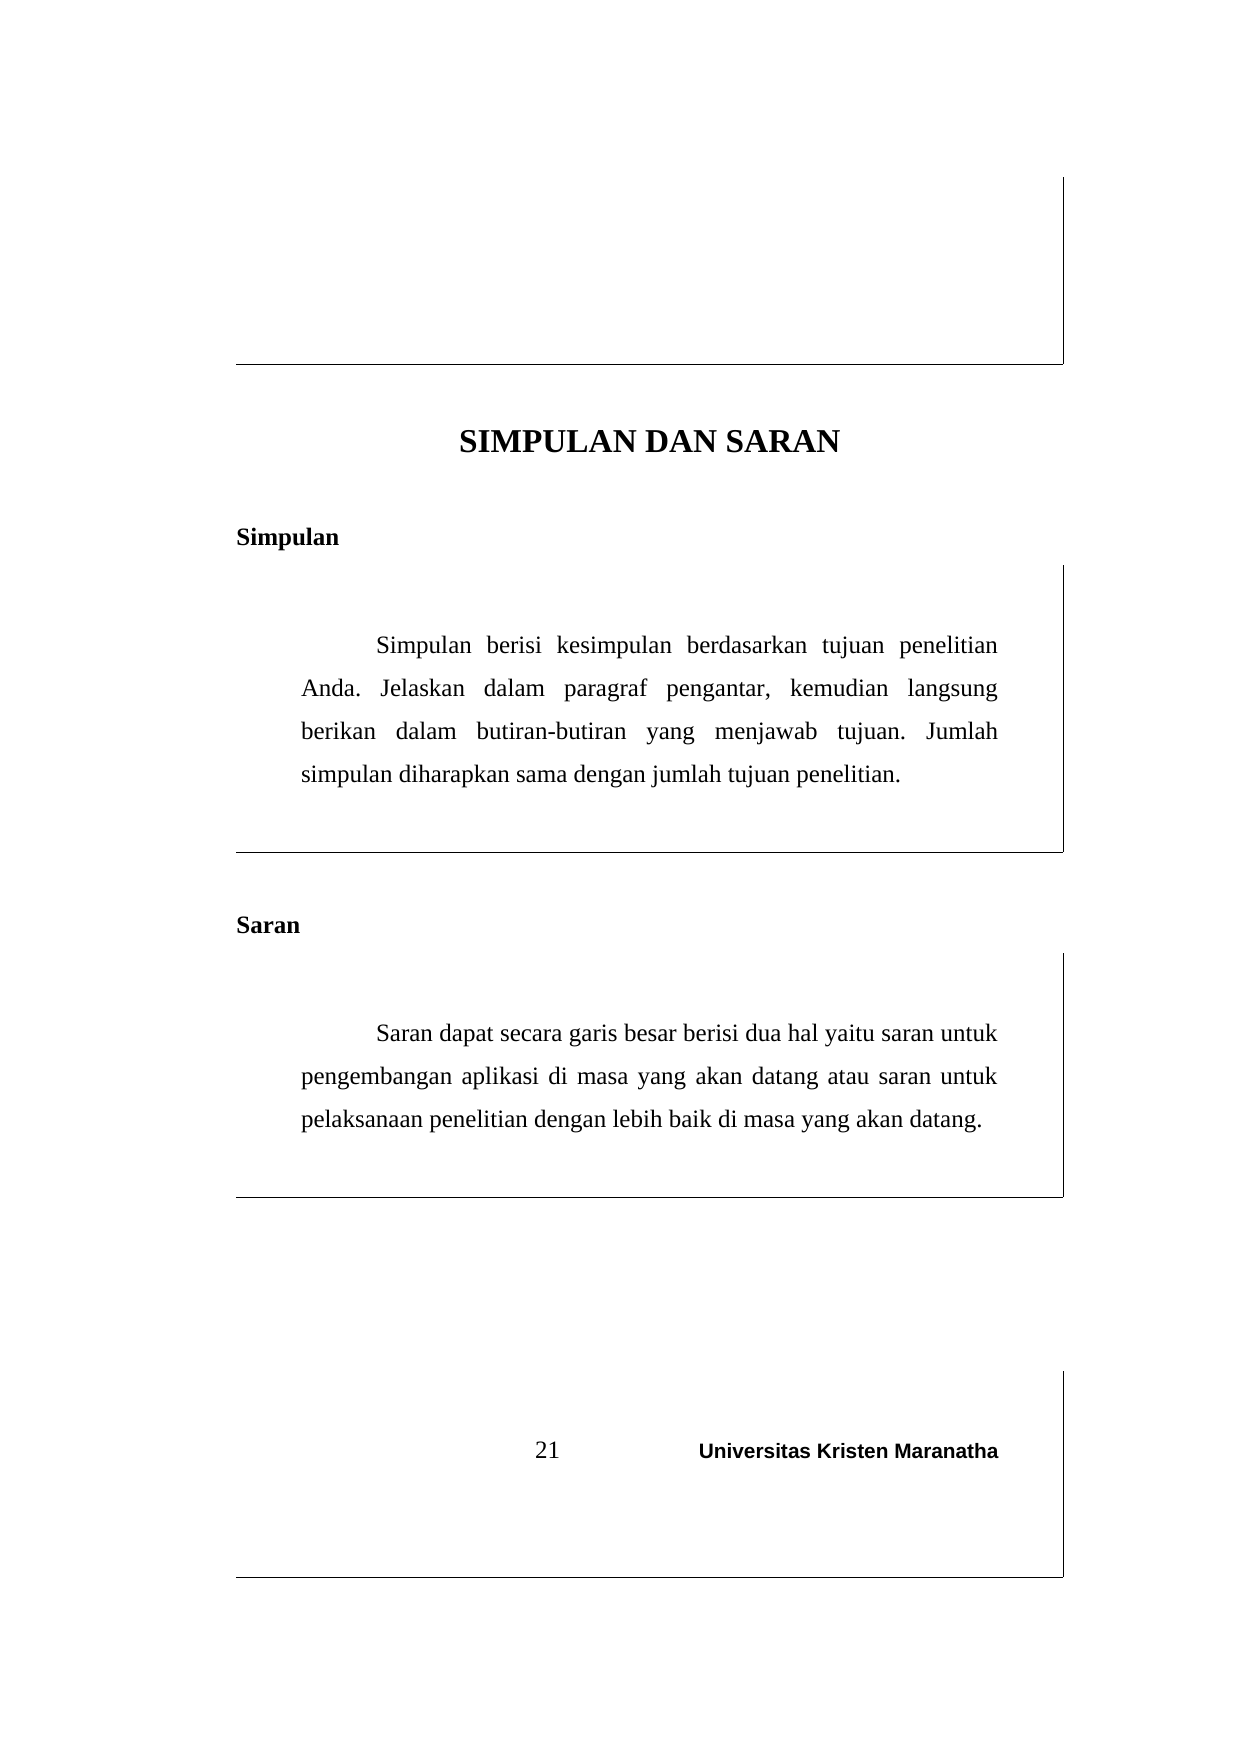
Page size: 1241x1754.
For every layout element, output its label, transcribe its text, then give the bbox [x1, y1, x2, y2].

subtitle Saran [236, 910, 1063, 939]
text Saran dapat secara garis besar berisi dua hal yaitu saran untuk pengembangan aplikasi di masa yang akan datang atau saran untuk pelaksanaan penelitian dengan lebih baik di masa yang akan datang. [236, 953, 1063, 1197]
subtitle Simpulan [236, 522, 1063, 551]
subtitle SIMPULAN DAN SARAN [236, 364, 1063, 460]
text Simpulan berisi kesimpulan berdasarkan tujuan penelitian Anda. Jelaskan dalam paragraf pengantar, kemudian langsung berikan dalam butiran-butiran yang menjawab tujuan. Jumlah simpulan diharapkan sama dengan jumlah tujuan penelitian. [236, 565, 1063, 852]
